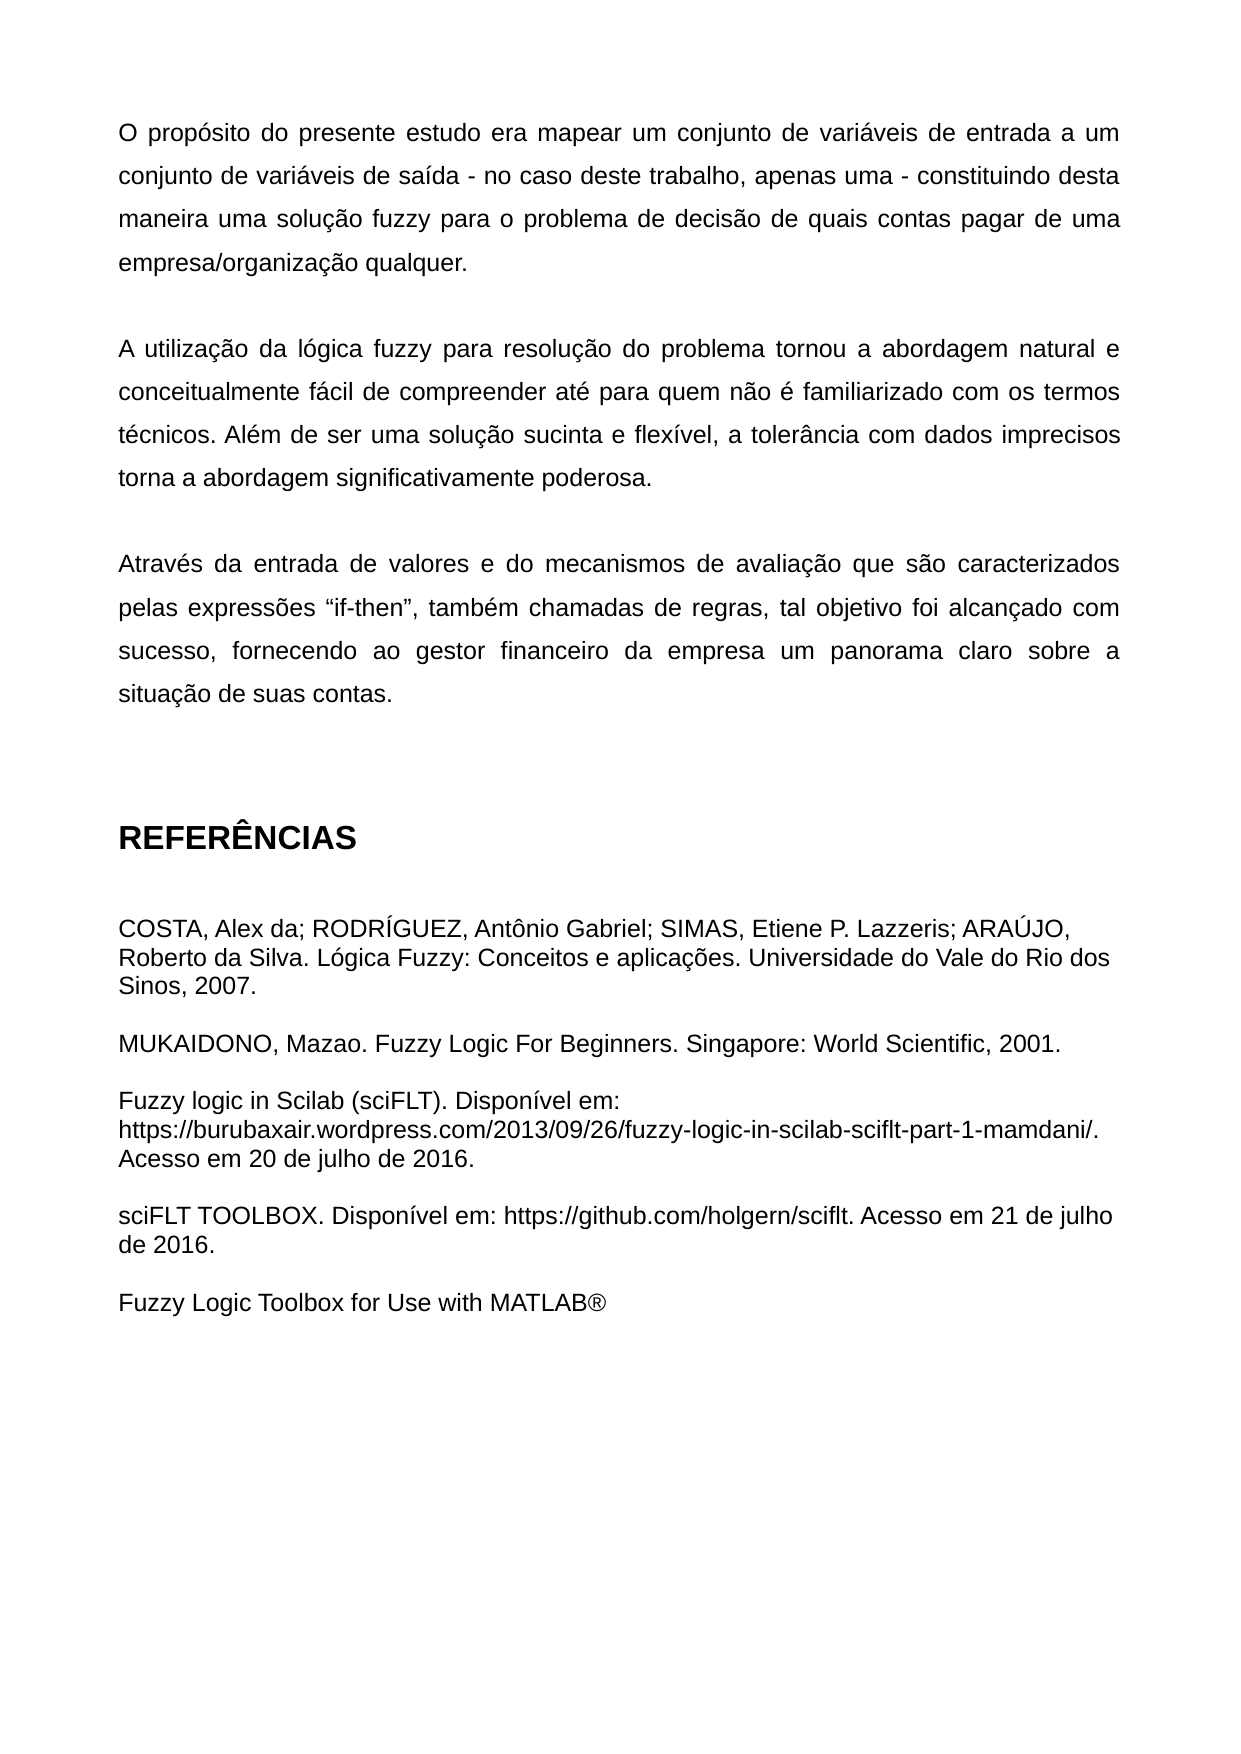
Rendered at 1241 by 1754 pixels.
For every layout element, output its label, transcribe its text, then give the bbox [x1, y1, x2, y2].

text COSTA, Alex da; RODRÍGUEZ, Antônio Gabriel; SIMAS, Etiene P. Lazzeris; ARAÚJO, Roberto da Silva. Lógica Fuzzy: Conceitos e aplicações. Universidade do Vale do Rio dos Sinos, 2007. [118, 914, 1122, 1000]
text O propósito do presente estudo era mapear um conjunto de variáveis de entrada a um conjunto de variáveis de saída - no caso deste trabalho, apenas uma - constituindo desta maneira uma solução fuzzy para o problema de decisão de quais contas pagar de uma empresa/organização qualquer. [118, 118, 1122, 276]
text MUKAIDONO, Mazao. Fuzzy Logic For Beginners. Singapore: World Scientific, 2001. [118, 1029, 1122, 1058]
text Fuzzy Logic Toolbox for Use with MATLAB® [118, 1288, 1122, 1316]
text REFERÊNCIAS [118, 818, 1122, 856]
text Através da entrada de valores e do mecanismos de avaliação que são caracterizados pelas expressões “if-then”, também chamadas de regras, tal objetivo foi alcançado com sucesso, fornecendo ao gestor financeiro da empresa um panorama claro sobre a situação de suas contas. [118, 549, 1122, 707]
text sciFLT TOOLBOX. Disponível em: https://github.com/holgern/sciflt. Acesso em 21 de julho de 2016. [118, 1201, 1122, 1259]
text A utilização da lógica fuzzy para resolução do problema tornou a abordagem natural e conceitualmente fácil de compreender até para quem não é familiarizado com os termos técnicos. Além de ser uma solução sucinta e flexível, a tolerância com dados imprecisos torna a abordagem significativamente poderosa. [118, 334, 1122, 492]
text Fuzzy logic in Scilab (sciFLT). Disponível em: https://burubaxair.wordpress.com/2013/09/26/fuzzy-logic-in-scilab-sciflt-part-1-mamdani/. Acesso em 20 de julho de 2016. [118, 1086, 1122, 1173]
